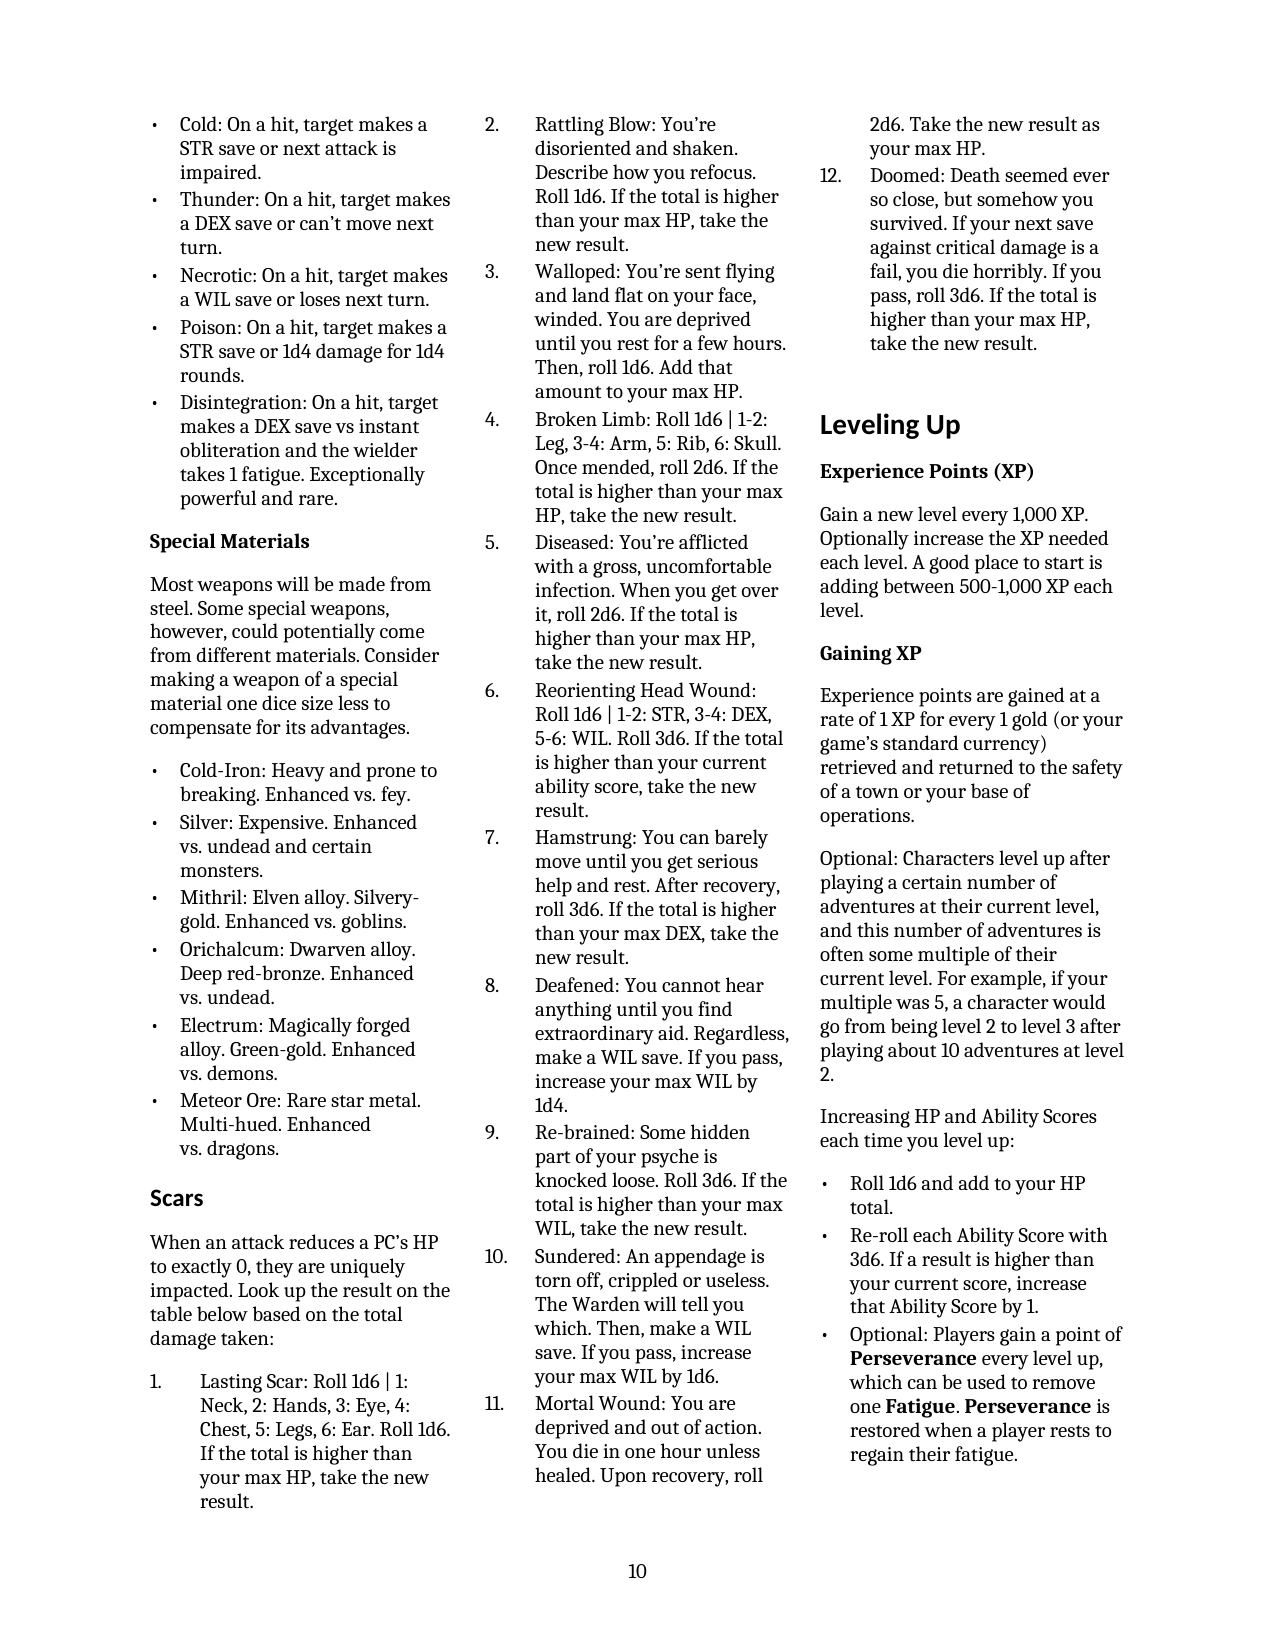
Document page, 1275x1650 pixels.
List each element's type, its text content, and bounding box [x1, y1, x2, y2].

list Electrum: Magically forged alloy. Green-gold. Enhanced vs. demons. [150, 1013, 455, 1085]
text Gain a new level every 1,000 XP. Optionally increase the XP needed each level. A good place to start is adding between 500-1,000 XP each level. [820, 503, 1125, 623]
list Walloped: You’re sent flying and land flat on your face, winded. You are deprived until you rest for a few hours. Then, roll 1d6. Add that amount to your max HP. [485, 260, 790, 404]
subtitle Leveling Up [820, 406, 1125, 441]
list Broken Limb: Roll 1d6 | 1-2: Leg, 3-4: Arm, 5: Rib, 6: Skull. Once mended, roll 2d6. If the total is higher than your max HP, take the new result. [485, 407, 790, 527]
list Cold-Iron: Heavy and prone to breaking. Enhanced vs. fey. [150, 759, 455, 807]
list Roll 1d6 and add to your HP total. [820, 1172, 1125, 1219]
list Optional: Players gain a point of Perseverance every level up, which can be used to remove one Fatigue. Perseverance is restored when a player rests to regain their fatigue. [820, 1323, 1125, 1467]
list Doomed: Death seemed ever so close, but somehow you survived. If your next save against critical damage is a fail, you die horribly. If you pass, roll 3d6. If the total is higher than your max HP, take the new result. [820, 164, 1125, 356]
text Most weapons will be made from steel. Some special weapons, however, could potentially come from different materials. Consider making a weapon of a special material one dice size less to compensate for its advantages. [150, 572, 455, 740]
text When an attack reduces a PC’s HP to exactly 0, they are uniquely impacted. Look up the result on the table below based on the total damage taken: [150, 1231, 455, 1351]
list 2d6. Take the new result as your max HP. [820, 112, 1125, 160]
text Increasing HP and Ability Scores each time you level up: [820, 1105, 1125, 1153]
text Optional: Characters level up after playing a certain number of adventures at their current level, and this number of adventures is often some multiple of their current level. For example, if your multiple was 5, a character would go from being level 2 to level 3 after playing about 10 adventures at level 2. [820, 847, 1125, 1086]
list Poison: On a hit, target makes a STR save or 1d4 damage for 1d4 rounds. [150, 315, 455, 387]
list Mortal Wound: You are deprived and out of action. You die in one hour unless healed. Upon recovery, roll [485, 1392, 790, 1488]
list Orichalcum: Dwarven alloy. Deep red-bronze. Enhanced vs. undead. [150, 938, 455, 1009]
list Cold: On a hit, target makes a STR save or next attack is impaired. [150, 112, 455, 184]
list Meteor Ore: Rare star metal. Multi-hued. Enhanced vs. dragons. [150, 1089, 455, 1161]
list Necrotic: On a hit, target makes a WIL save or loses next turn. [150, 264, 455, 312]
text Experience points are gained at a rate of 1 XP for every 1 gold (or your game’s standard currency) retrieved and returned to the safety of a town or your base of operations. [820, 684, 1125, 828]
list Silver: Expensive. Enhanced vs. undead and certain monsters. [150, 810, 455, 882]
list Lasting Scar: Roll 1d6 | 1: Neck, 2: Hands, 3: Eye, 4: Chest, 5: Legs, 6: Ear. Roll 1d6. If the total is higher than your max HP, take the new result. [150, 1369, 455, 1513]
list Thunder: On a hit, target makes a DEX save or can’t move next turn. [150, 188, 455, 260]
list Reorienting Head Wound: Roll 1d6 | 1-2: STR, 3-4: DEX, 5-6: WIL. Roll 3d6. If the total is higher than your current ability score, take the new result. [485, 678, 790, 822]
list Re-roll each Ability Score with 3d6. If a result is higher than your current score, increase that Ability Score by 1. [820, 1223, 1125, 1319]
list Re-brained: Some hidden part of your psyche is knocked loose. Roll 3d6. If the total is higher than your max WIL, take the new result. [485, 1121, 790, 1241]
list Hamstrung: You can barely move until you get serious help and rest. After recovery, roll 3d6. If the total is higher than your max DEX, take the new result. [485, 826, 790, 970]
list Deafened: You cannot hear anything until you find extraordinary aid. Regardless, make a WIL save. If you pass, increase your max WIL by 1d4. [485, 973, 790, 1117]
list Rattling Blow: You’re disoriented and shaken. Describe how you refocus. Roll 1d6. If the total is higher than your max HP, take the new result. [485, 112, 790, 256]
list Diseased: You’re afflicted with a gross, uncomfortable infection. When you get over it, roll 2d6. If the total is higher than your max HP, take the new result. [485, 531, 790, 675]
text Gaining XP [820, 641, 1125, 665]
list Disintegration: On a hit, target makes a DEX save vs instant obliteration and the wielder takes 1 fatigue. Exceptionally powerful and rare. [150, 391, 455, 511]
list Sundered: An appendage is torn off, crippled or useless. The Warden will tell you which. Then, make a WIL save. If you pass, increase your max WIL by 1d6. [485, 1244, 790, 1388]
subtitle Scars [150, 1182, 455, 1212]
text Experience Points (XP) [820, 460, 1125, 484]
text Special Materials [150, 529, 455, 553]
list Mithril: Elven alloy. Silvery-gold. Enhanced vs. goblins. [150, 886, 455, 934]
